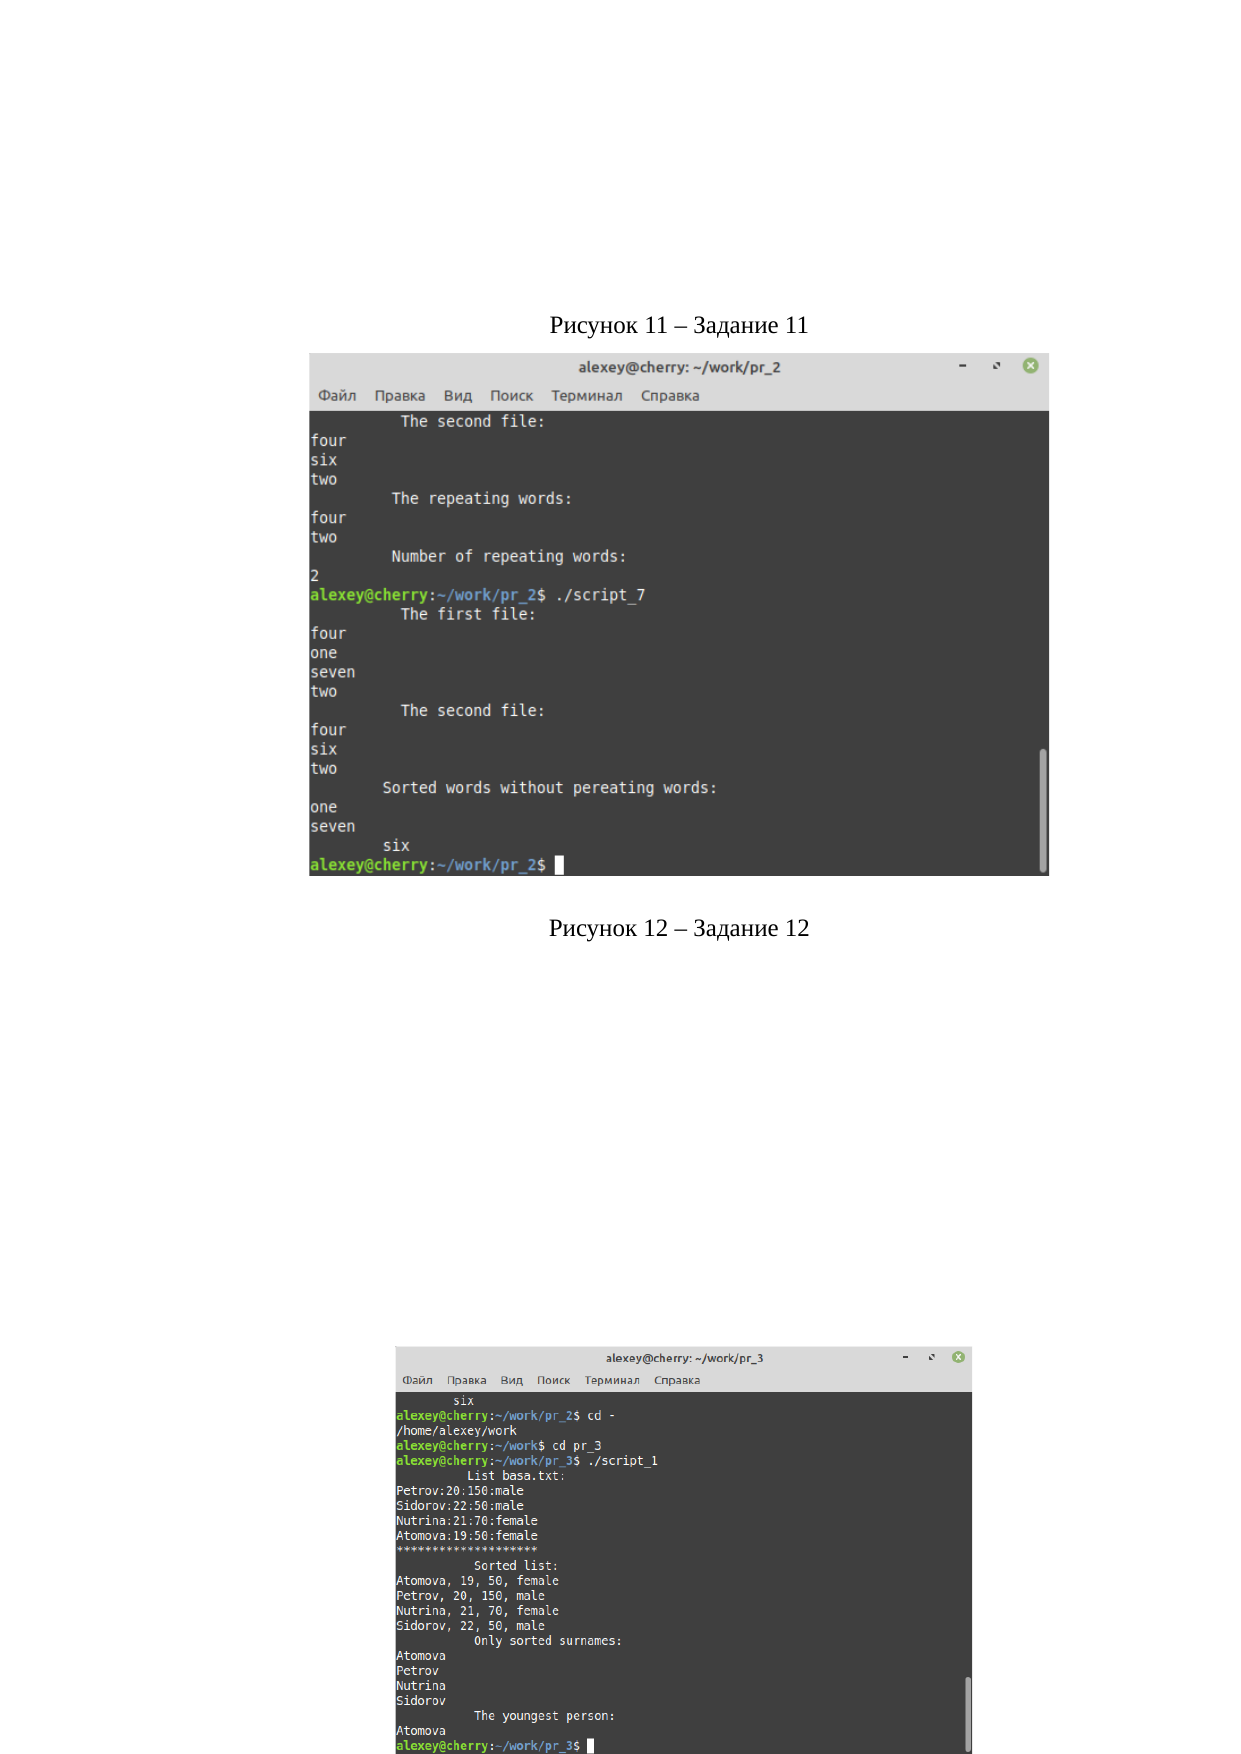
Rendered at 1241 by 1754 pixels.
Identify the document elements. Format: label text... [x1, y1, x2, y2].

text Рисунок 11 – Задание 11 [177, 310, 1181, 339]
text Рисунок 12 – Задание 12 [177, 913, 1181, 942]
